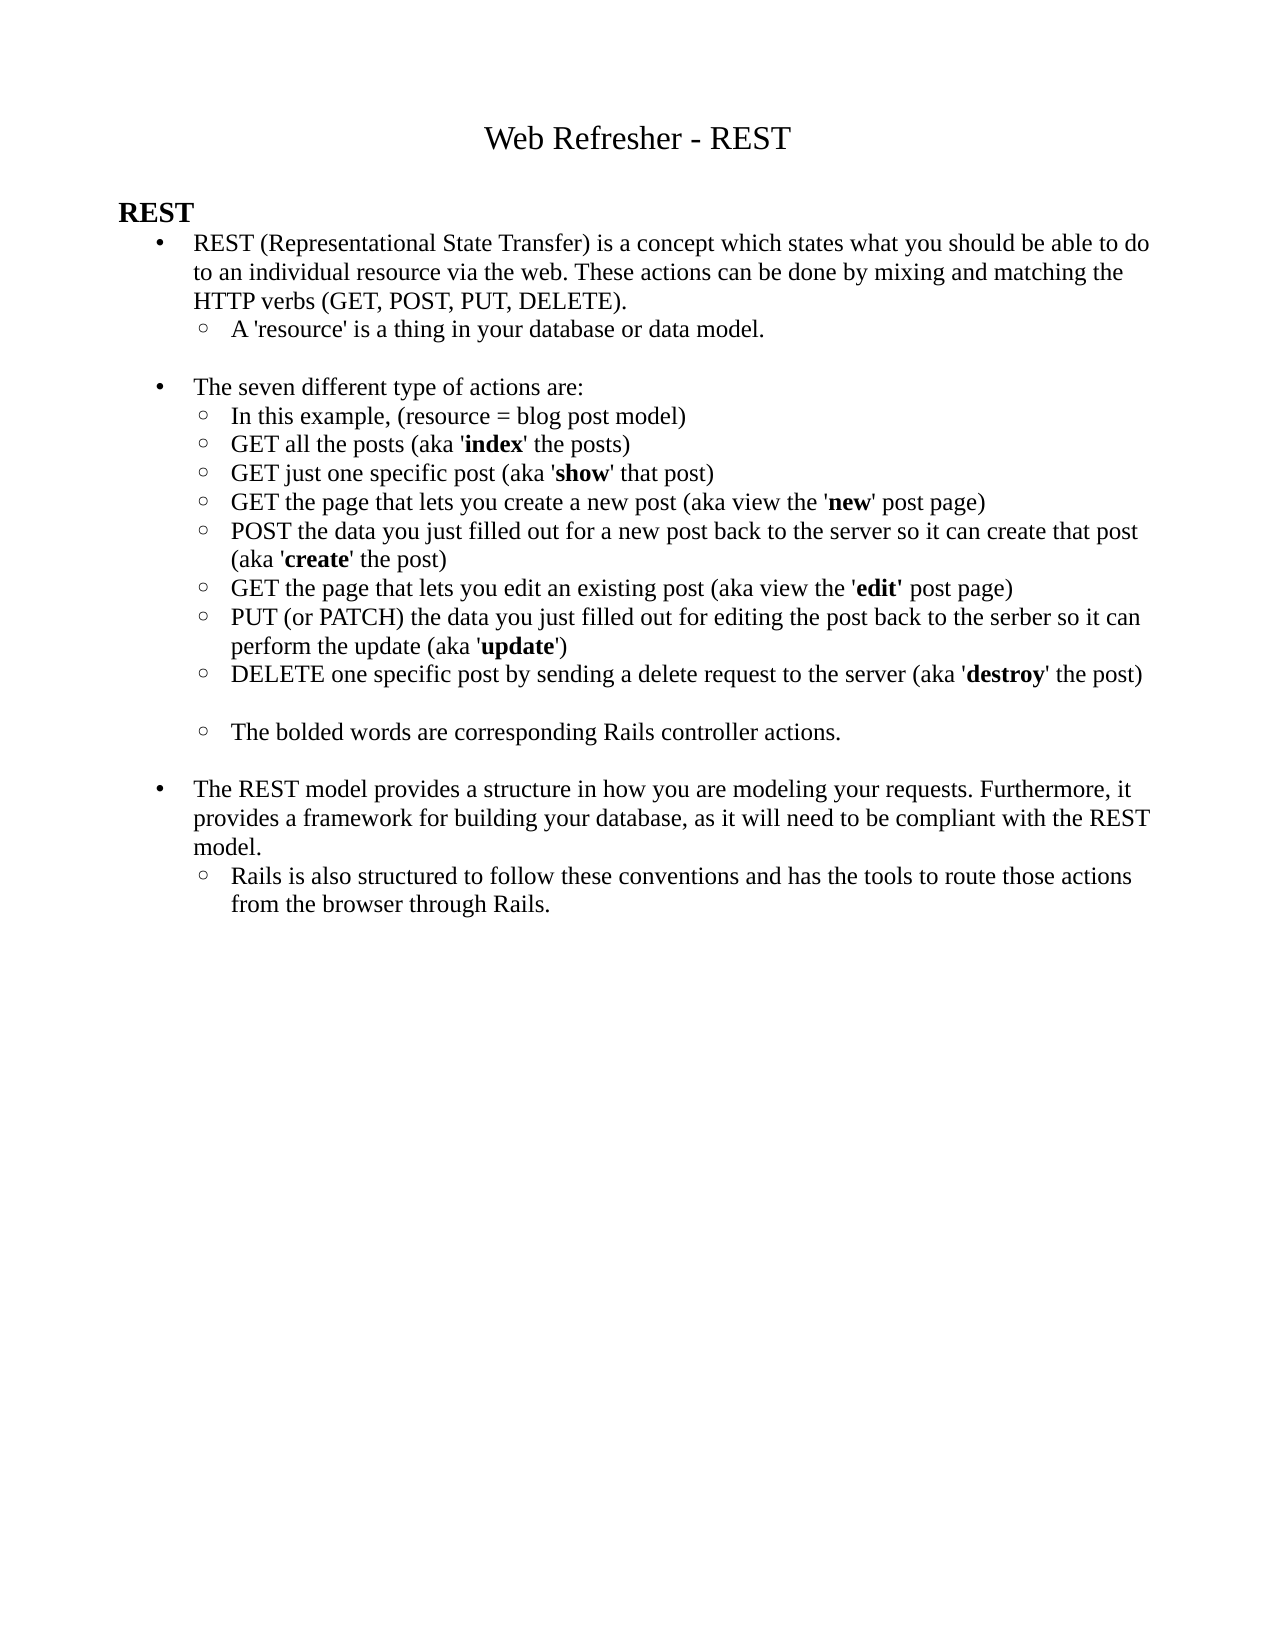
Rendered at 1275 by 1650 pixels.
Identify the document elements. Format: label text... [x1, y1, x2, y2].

list Rails is also structured to follow these conventions and has the tools to route those actions from the browser through Rails. [193, 861, 1157, 918]
list The REST model provides a structure in how you are modeling your requests. Furthermore, it provides a framework for building your database, as it will need to be compliant with the REST model. [156, 774, 1157, 861]
list GET the page that lets you create a new post (aka view the 'new' post page) [193, 487, 1157, 516]
list PUT (or PATCH) the data you just filled out for editing the post back to the serber so it can perform the update (aka 'update') [193, 602, 1157, 659]
list REST (Representational State Transfer) is a concept which states what you should be able to do to an individual resource via the web. These actions can be done by mixing and matching the HTTP verbs (GET, POST, PUT, DELETE). [156, 228, 1157, 314]
list In this example, (resource = blog post model) [193, 401, 1157, 429]
list GET just one specific post (aka 'show' that post) [193, 458, 1157, 487]
text REST [118, 195, 1157, 228]
list GET the page that lets you edit an existing post (aka view the 'edit' post page) [193, 573, 1157, 602]
list POST the data you just filled out for a new post back to the server so it can create that post (aka 'create' the post) [193, 516, 1157, 573]
list GET all the posts (aka 'index' the posts) [193, 429, 1157, 458]
list A 'resource' is a thing in your database or data model. [193, 314, 1157, 343]
list The seven different type of actions are: [156, 372, 1157, 401]
list The bolded words are corresponding Rails controller actions. [193, 717, 1157, 746]
list DELETE one specific post by sending a delete request to the server (aka 'destroy' the post) [193, 659, 1157, 688]
text Web Refresher - REST [118, 118, 1157, 156]
